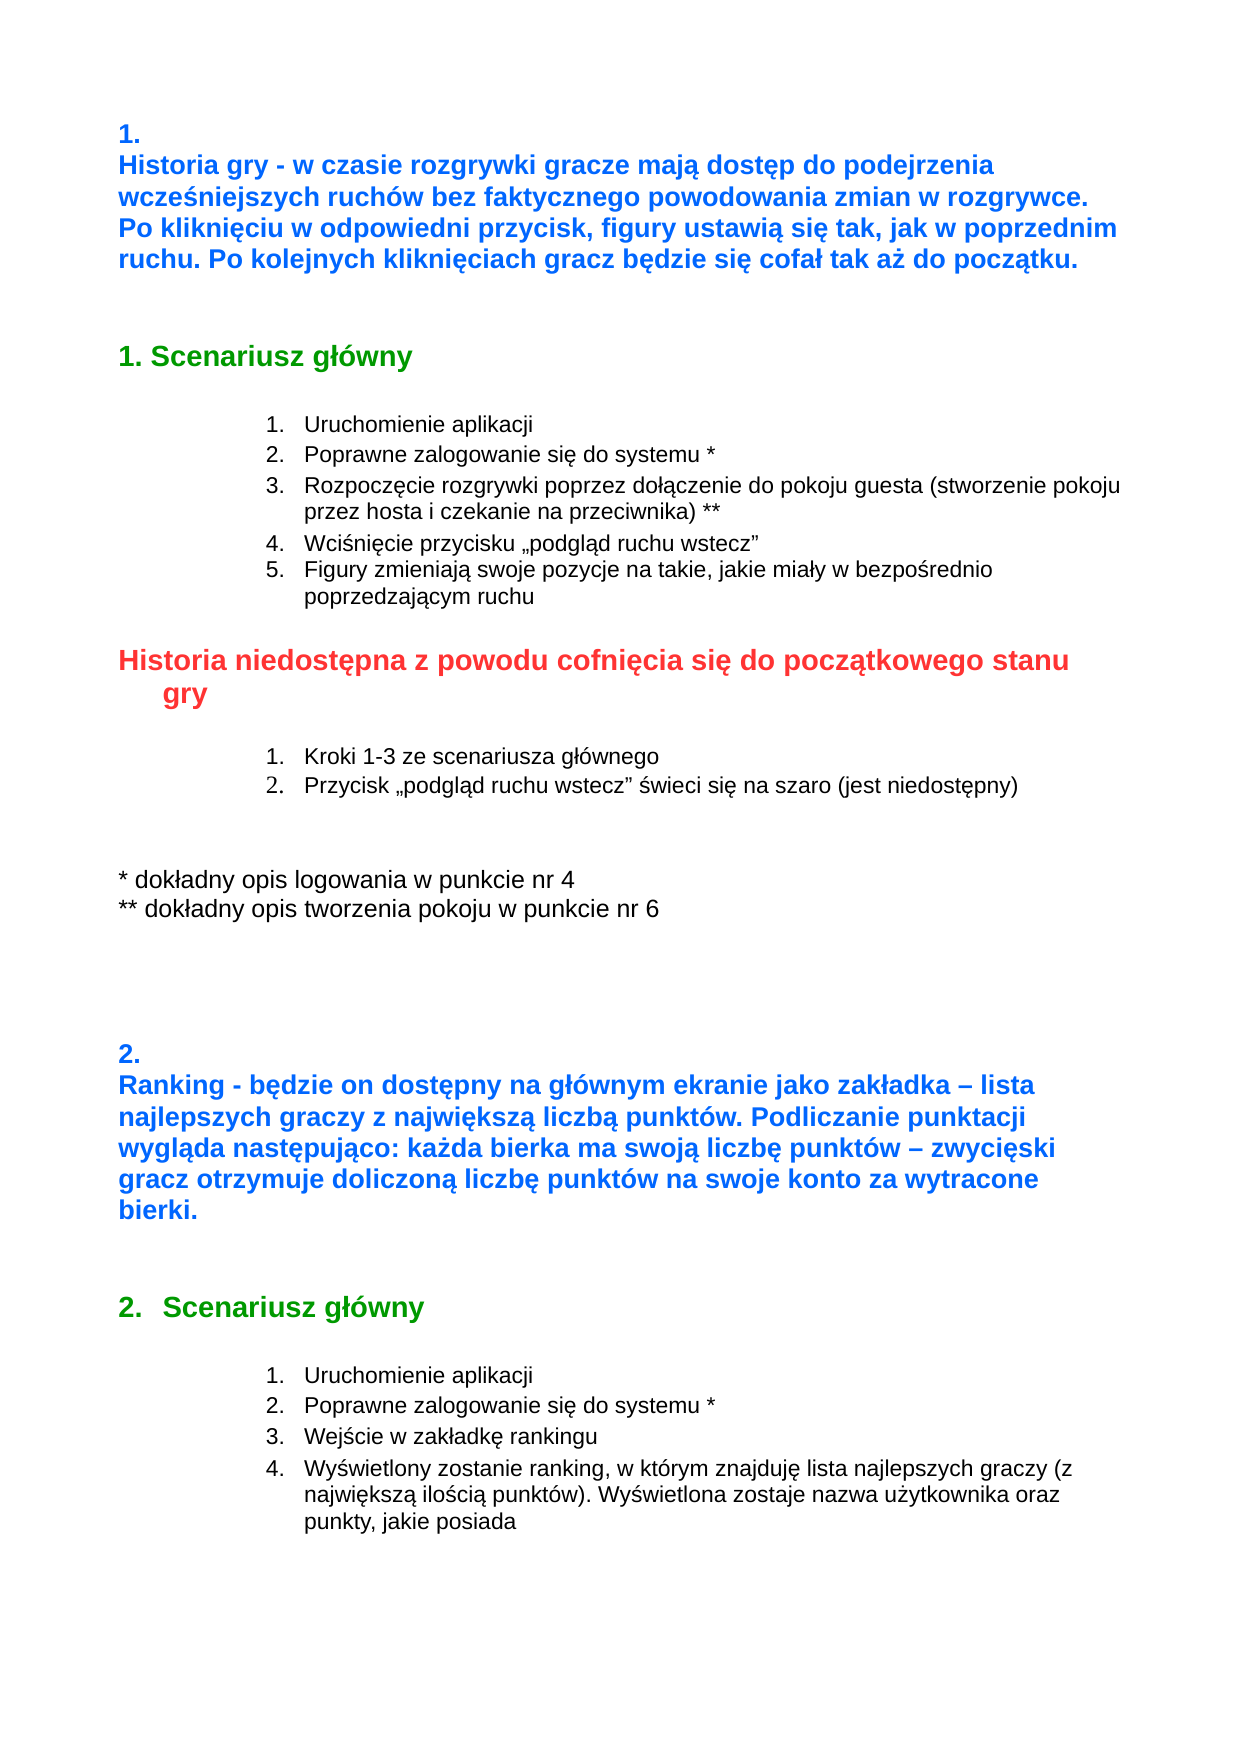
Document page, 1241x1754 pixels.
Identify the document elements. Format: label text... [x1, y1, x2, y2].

text 1. Scenariusz główny [118, 339, 1122, 373]
text Historia niedostępna z powodu cofnięcia się do początkowego stanu gry [118, 643, 1122, 710]
list Wejście w zakładkę rankingu [266, 1423, 1122, 1449]
list Kroki 1-3 ze scenariusza głównego [266, 743, 1122, 770]
text * dokładny opis logowania w punkcie nr 4 [118, 866, 1122, 894]
text Ranking - będzie on dostępny na głównym ekranie jako zakładka – lista [118, 1069, 1122, 1101]
text Historia gry - w czasie rozgrywki gracze mają dostęp do podejrzenia wcześniejszych ruchów bez faktycznego powodowania zmian w rozgrywce. Po kliknięciu w odpowiedni przycisk, figury ustawią się tak, jak w poprzednim ruchu. Po kolejnych kliknięciach gracz będzie się cofał tak aż do początku. [118, 149, 1122, 274]
text 2. [118, 1038, 1122, 1069]
text ** dokładny opis tworzenia pokoju w punkcie nr 6 [118, 894, 1122, 923]
list Rozpoczęcie rozgrywki poprzez dołączenie do pokoju guesta (stworzenie pokoju przez hosta i czekanie na przeciwnika) ** [266, 472, 1122, 524]
text najlepszych graczy z największą liczbą punktów. Podliczanie punktacji [118, 1101, 1122, 1132]
list Przycisk „podgląd ruchu wstecz” świeci się na szaro (jest niedostępny) [266, 770, 1122, 798]
list Figury zmieniają swoje pozycje na takie, jakie miały w bezpośrednio poprzedzającym ruchu [266, 556, 1122, 609]
text 1. [118, 118, 1122, 149]
list Scenariusz główny [118, 1290, 1122, 1324]
list Wciśnięcie przycisku „podgląd ruchu wstecz” [266, 530, 1122, 556]
list Poprawne zalogowanie się do systemu * [266, 1392, 1122, 1419]
text wygląda następująco: każda bierka ma swoją liczbę punktów – zwycięski [118, 1132, 1122, 1163]
text gracz otrzymuje doliczoną liczbę punktów na swoje konto za wytracone [118, 1163, 1122, 1194]
list Wyświetlony zostanie ranking, w którym znajduję lista najlepszych graczy (z największą ilością punktów). Wyświetlona zostaje nazwa użytkownika oraz punkty, jakie posiada [266, 1455, 1122, 1534]
list Uruchomienie aplikacji [266, 1362, 1122, 1388]
list Uruchomienie aplikacji [266, 411, 1122, 437]
text bierki. [118, 1194, 1122, 1226]
list Poprawne zalogowanie się do systemu * [266, 441, 1122, 468]
